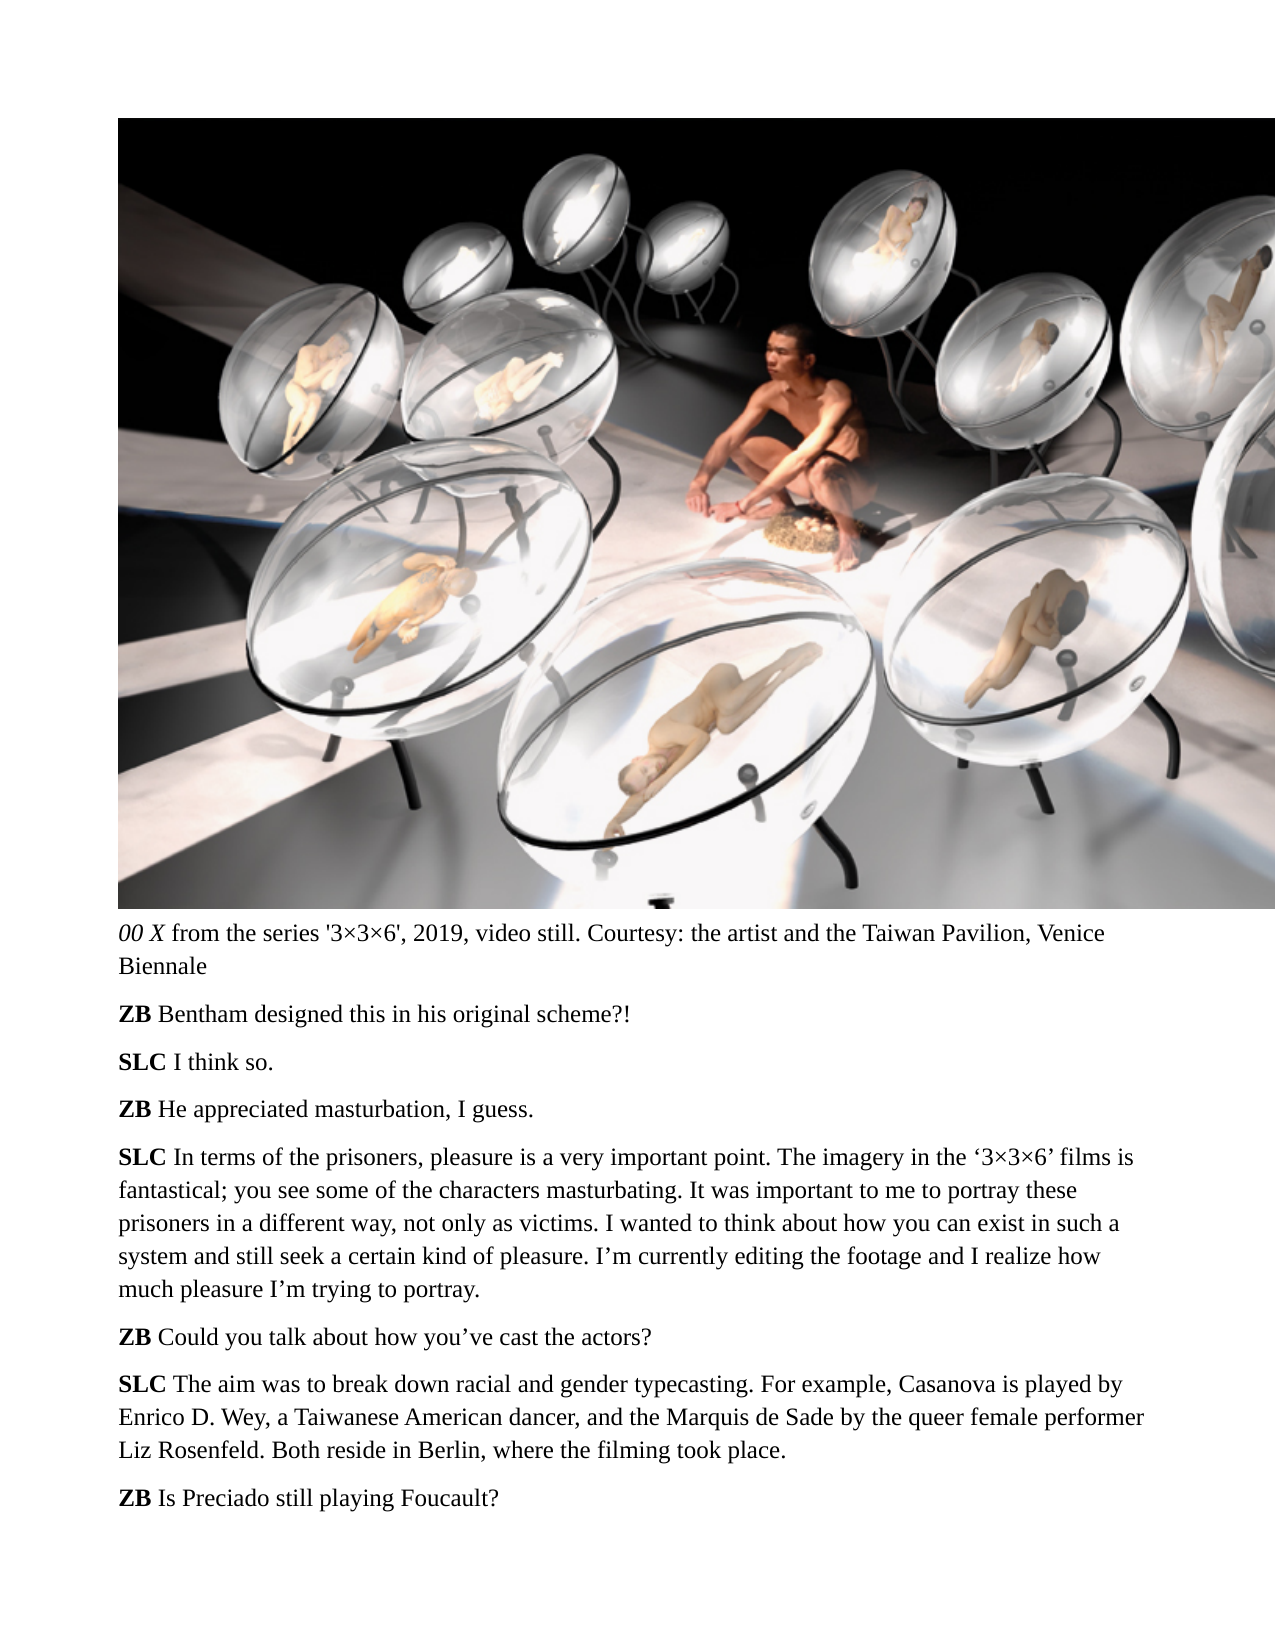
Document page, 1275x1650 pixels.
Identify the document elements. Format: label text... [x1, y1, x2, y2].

text SLC I think so. [118, 1047, 1157, 1075]
text 00 X from the series '3×3×6', 2019, video still. Courtesy: the artist and the Taiwan Pavilion, Venice Biennale [118, 909, 1157, 980]
text ZB Could you talk about how you’ve cast the actors? [118, 1322, 1157, 1350]
text ZB Bentham designed this in his original scheme?! [118, 999, 1157, 1028]
text ZB Is Preciado still playing Foucault? [118, 1483, 1157, 1512]
text SLC In terms of the prisoners, pleasure is a very important point. The imagery in the ‘3×3×6’ films is fantastical; you see some of the characters masturbating. It was important to me to portray these prisoners in a different way, not only as victims. I wanted to think about how you can exist in such a system and still seek a certain kind of pleasure. I’m currently editing the footage and I realize how much pleasure I’m trying to portray. [118, 1142, 1157, 1303]
text ZB He appreciated masturbation, I guess. [118, 1094, 1157, 1123]
picture [118, 118, 1275, 909]
text SLC The aim was to break down racial and gender typecasting. For example, Casanova is played by Enrico D. Wey, a Taiwanese American dancer, and the Marquis de Sade by the queer female performer Liz Rosenfeld. Both reside in Berlin, where the filming took place. [118, 1369, 1157, 1464]
